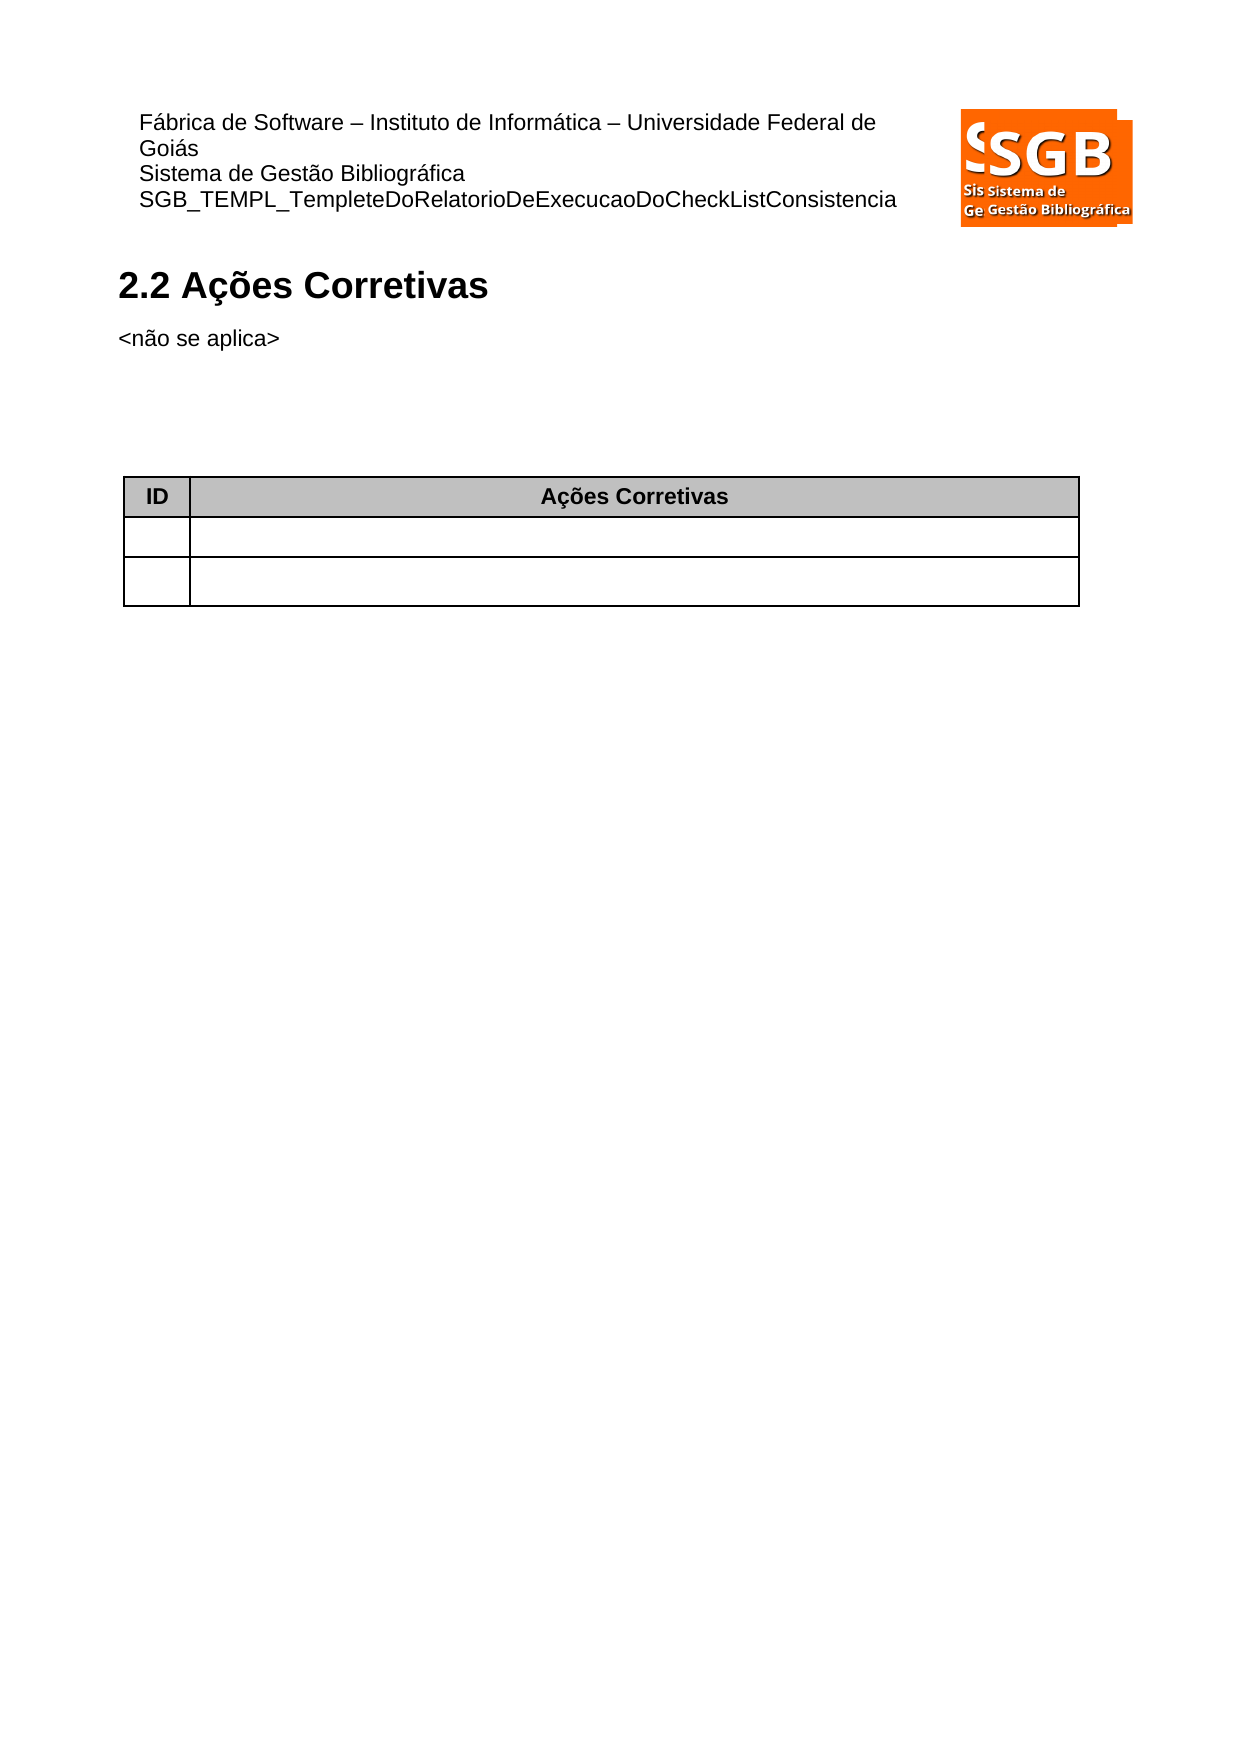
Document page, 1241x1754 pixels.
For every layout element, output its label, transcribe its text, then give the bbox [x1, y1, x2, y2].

table_header ID [125, 478, 189, 516]
table_cell [191, 518, 1078, 556]
table_cell [191, 558, 1078, 604]
table_cell [125, 518, 189, 556]
picture [960, 109, 1133, 227]
text <não se aplica> [118, 326, 1122, 351]
subtitle 2.2 Ações Corretivas [118, 265, 1122, 307]
table_header Ações Corretivas [191, 478, 1078, 516]
table_cell [125, 558, 189, 604]
